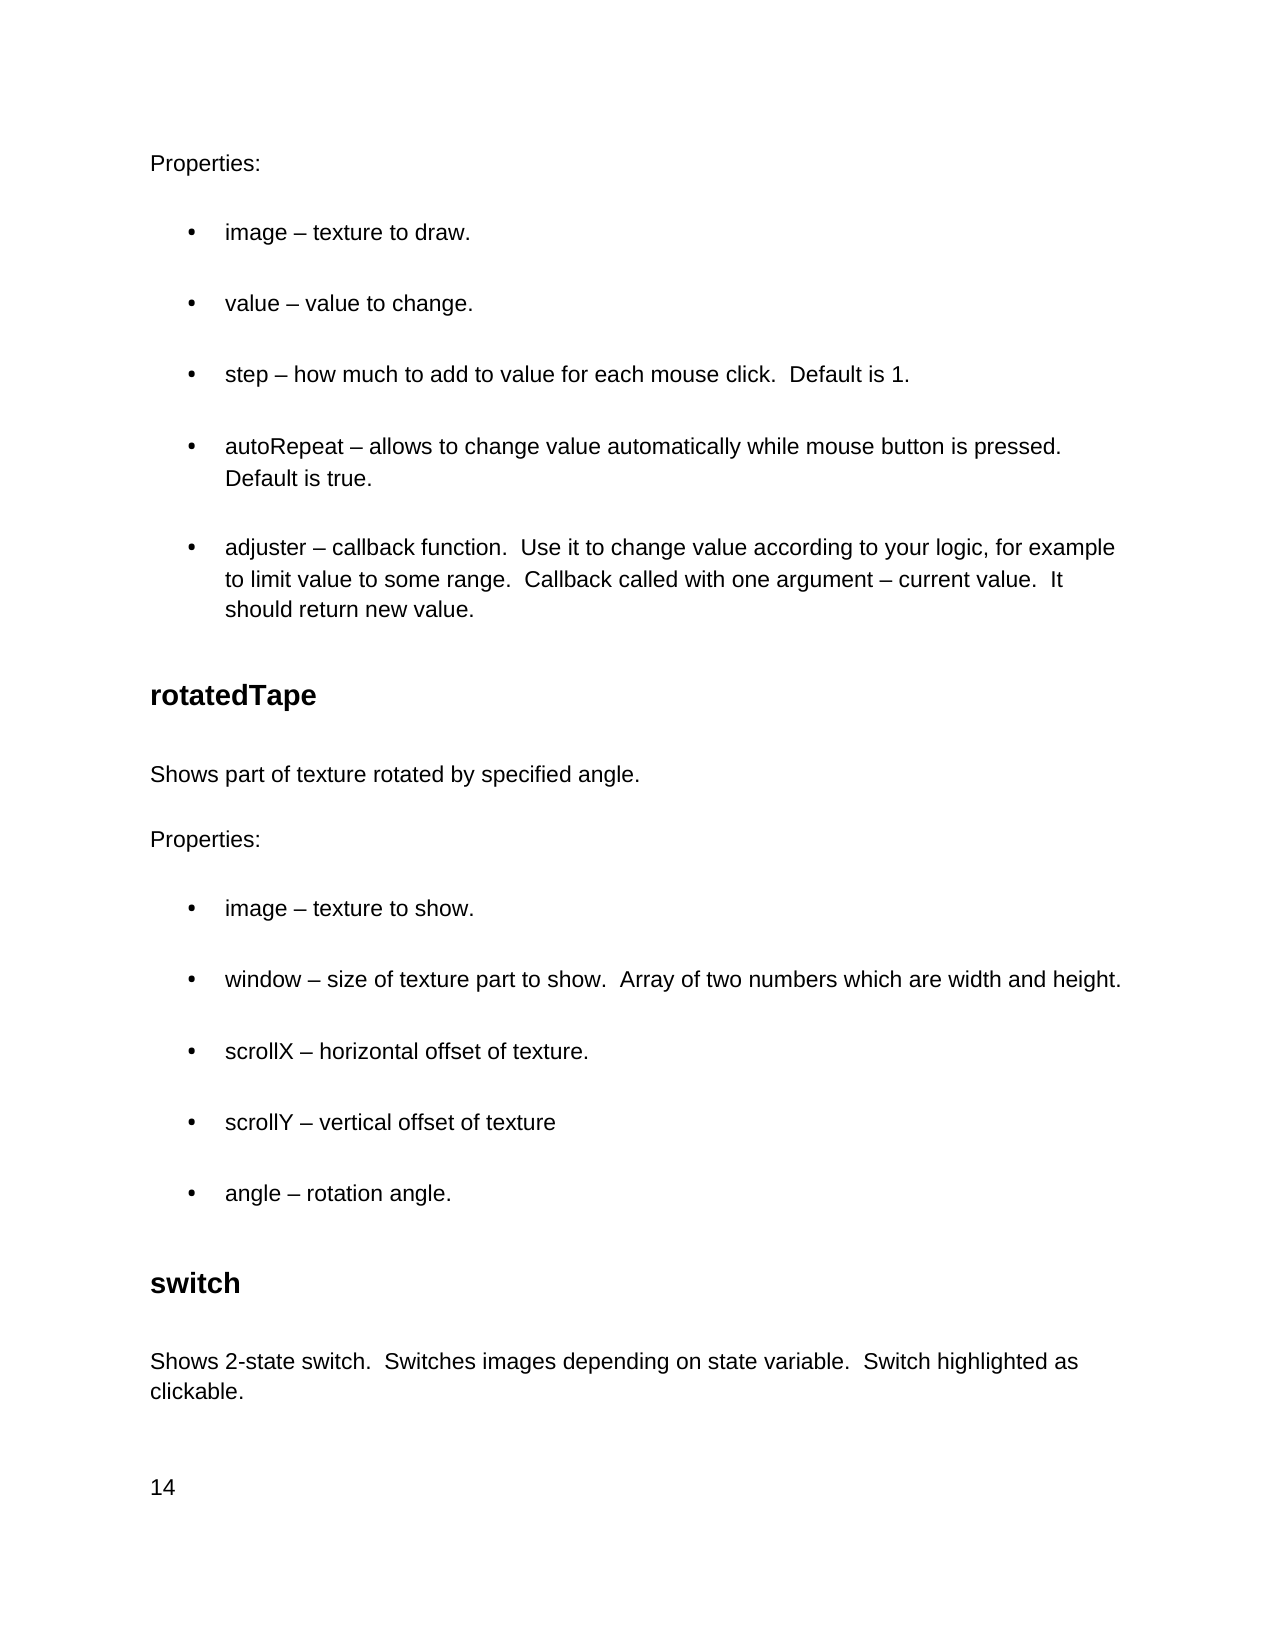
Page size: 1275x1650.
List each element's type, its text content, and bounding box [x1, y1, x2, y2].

text Properties: [150, 826, 1125, 853]
list scrollX – horizontal offset of texture. [187, 1034, 1125, 1066]
list angle – rotation angle. [187, 1177, 1125, 1208]
subtitle rotatedTape [150, 678, 1125, 712]
list step – how much to add to value for each mouse click. Default is 1. [187, 358, 1125, 389]
subtitle switch [150, 1266, 1125, 1299]
text Shows part of texture rotated by specified angle. [150, 761, 1125, 787]
list scrollY – vertical offset of texture [187, 1106, 1125, 1137]
list autoRepeat – allows to change value automatically while mouse button is pressed. Default is true. [187, 430, 1125, 491]
text Shows 2-state switch. Switches images depending on state variable. Switch highlighted as clickable. [150, 1348, 1125, 1404]
text Properties: [150, 150, 1125, 176]
list window – size of texture part to show. Array of two numbers which are width and height. [187, 963, 1125, 994]
list adjuster – callback function. Use it to change value according to your logic, for example to limit value to some range. Callback called with one argument – current value. It should return new value. [187, 530, 1125, 622]
list image – texture to show. [187, 892, 1125, 923]
list image – texture to draw. [187, 216, 1125, 247]
list value – value to change. [187, 287, 1125, 318]
